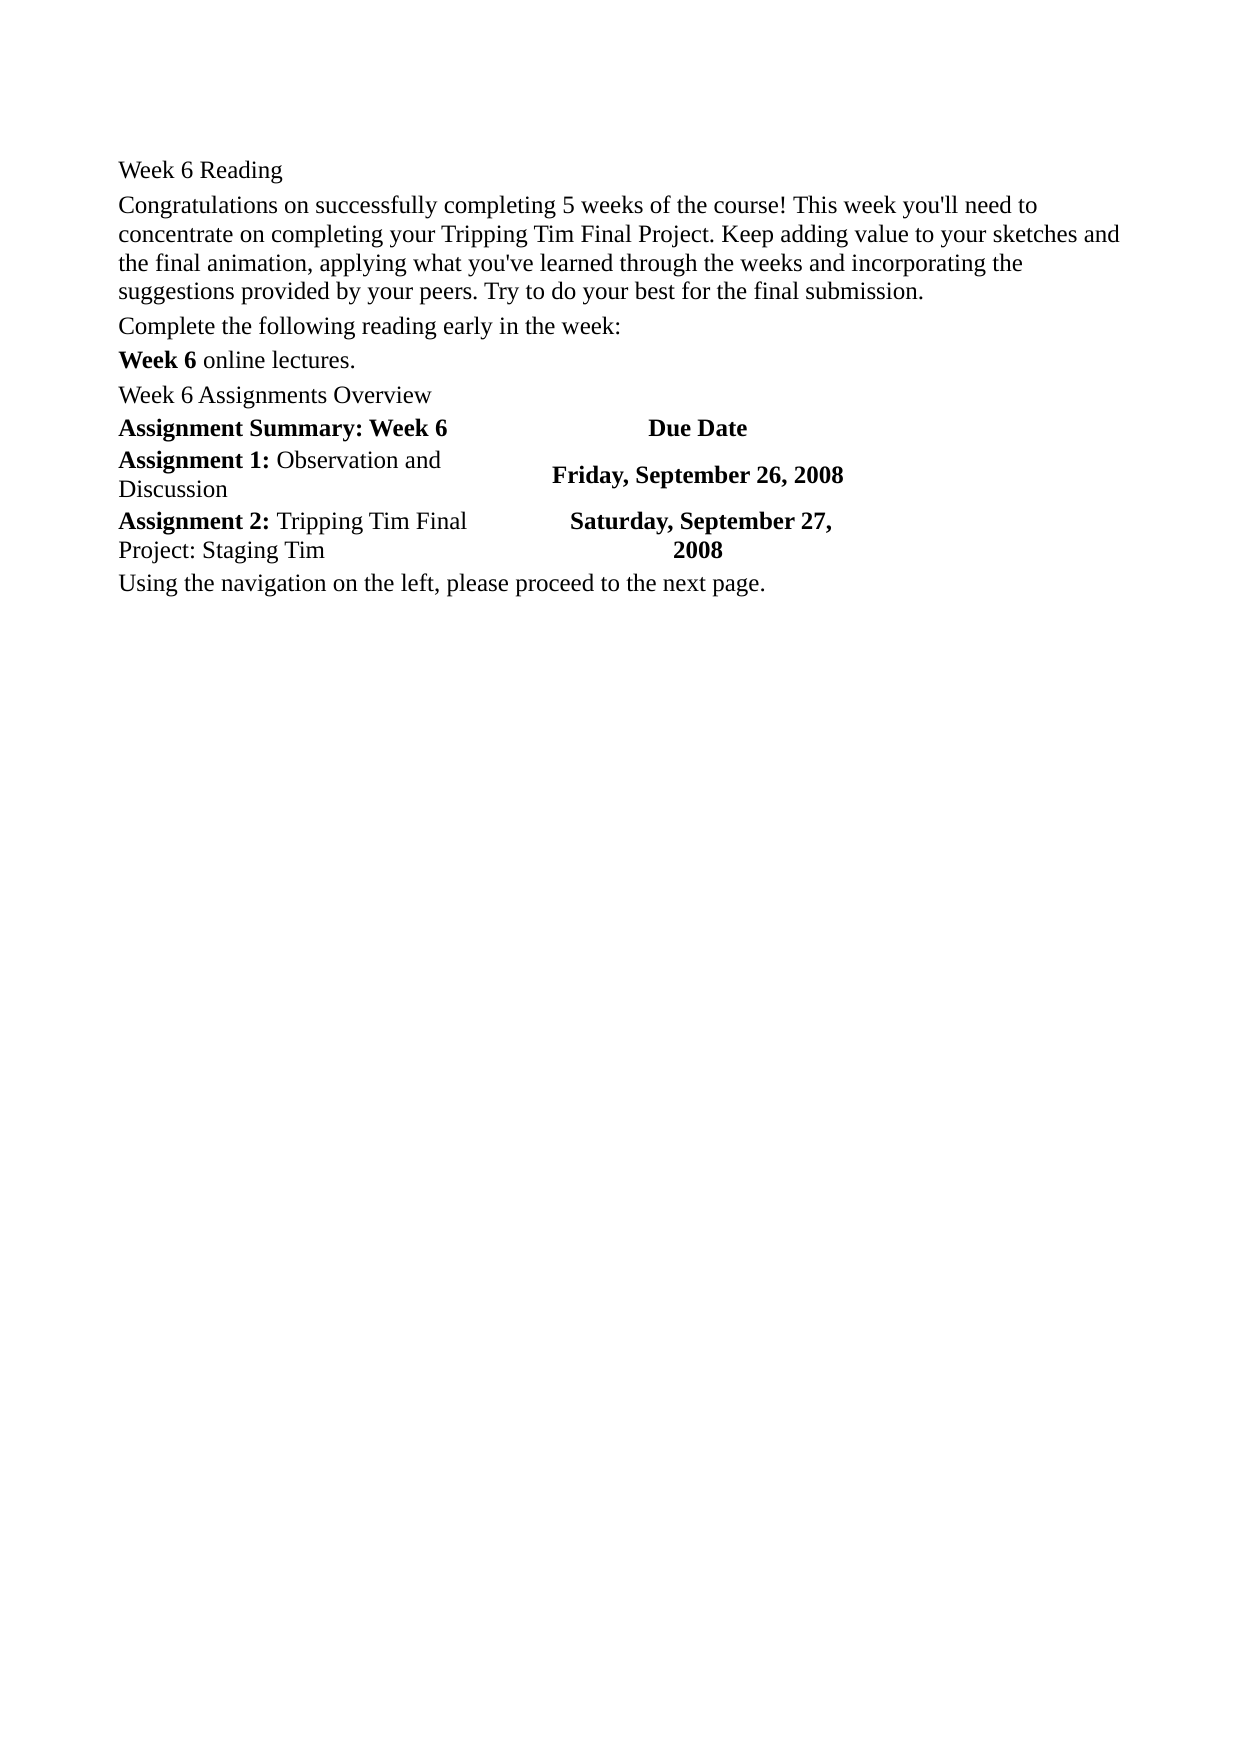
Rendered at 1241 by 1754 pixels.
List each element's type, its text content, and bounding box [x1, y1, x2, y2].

table_cell Assignment 2: Tripping Tim Final Project: Staging Tim [117, 504, 544, 565]
text Congratulations on successfully completing 5 weeks of the course! This week you'll need to concentrate on completing your Tripping Tim Final Project. Keep adding value to your sketches and the final animation, applying what you've learned through the weeks and incorporating the suggestions provided by your peers. Try to do your best for the final submission. [118, 190, 1122, 305]
table_header Due Date [545, 412, 857, 444]
table_header Assignment Summary: Week 6 [117, 412, 544, 444]
text Week 6 online lectures. [118, 346, 1122, 374]
text Complete the following reading early in the week: [118, 311, 1122, 340]
text Week 6 Reading [118, 156, 1122, 184]
text Week 6 Assignments Overview [118, 380, 1122, 409]
text Using the navigation on the left, please proceed to the next page. [118, 568, 1122, 597]
table_cell Assignment 1: Observation and Discussion [117, 444, 544, 504]
table_cell Saturday, September 27, 2008 [545, 504, 857, 565]
table_cell Friday, September 26, 2008 [545, 444, 857, 504]
